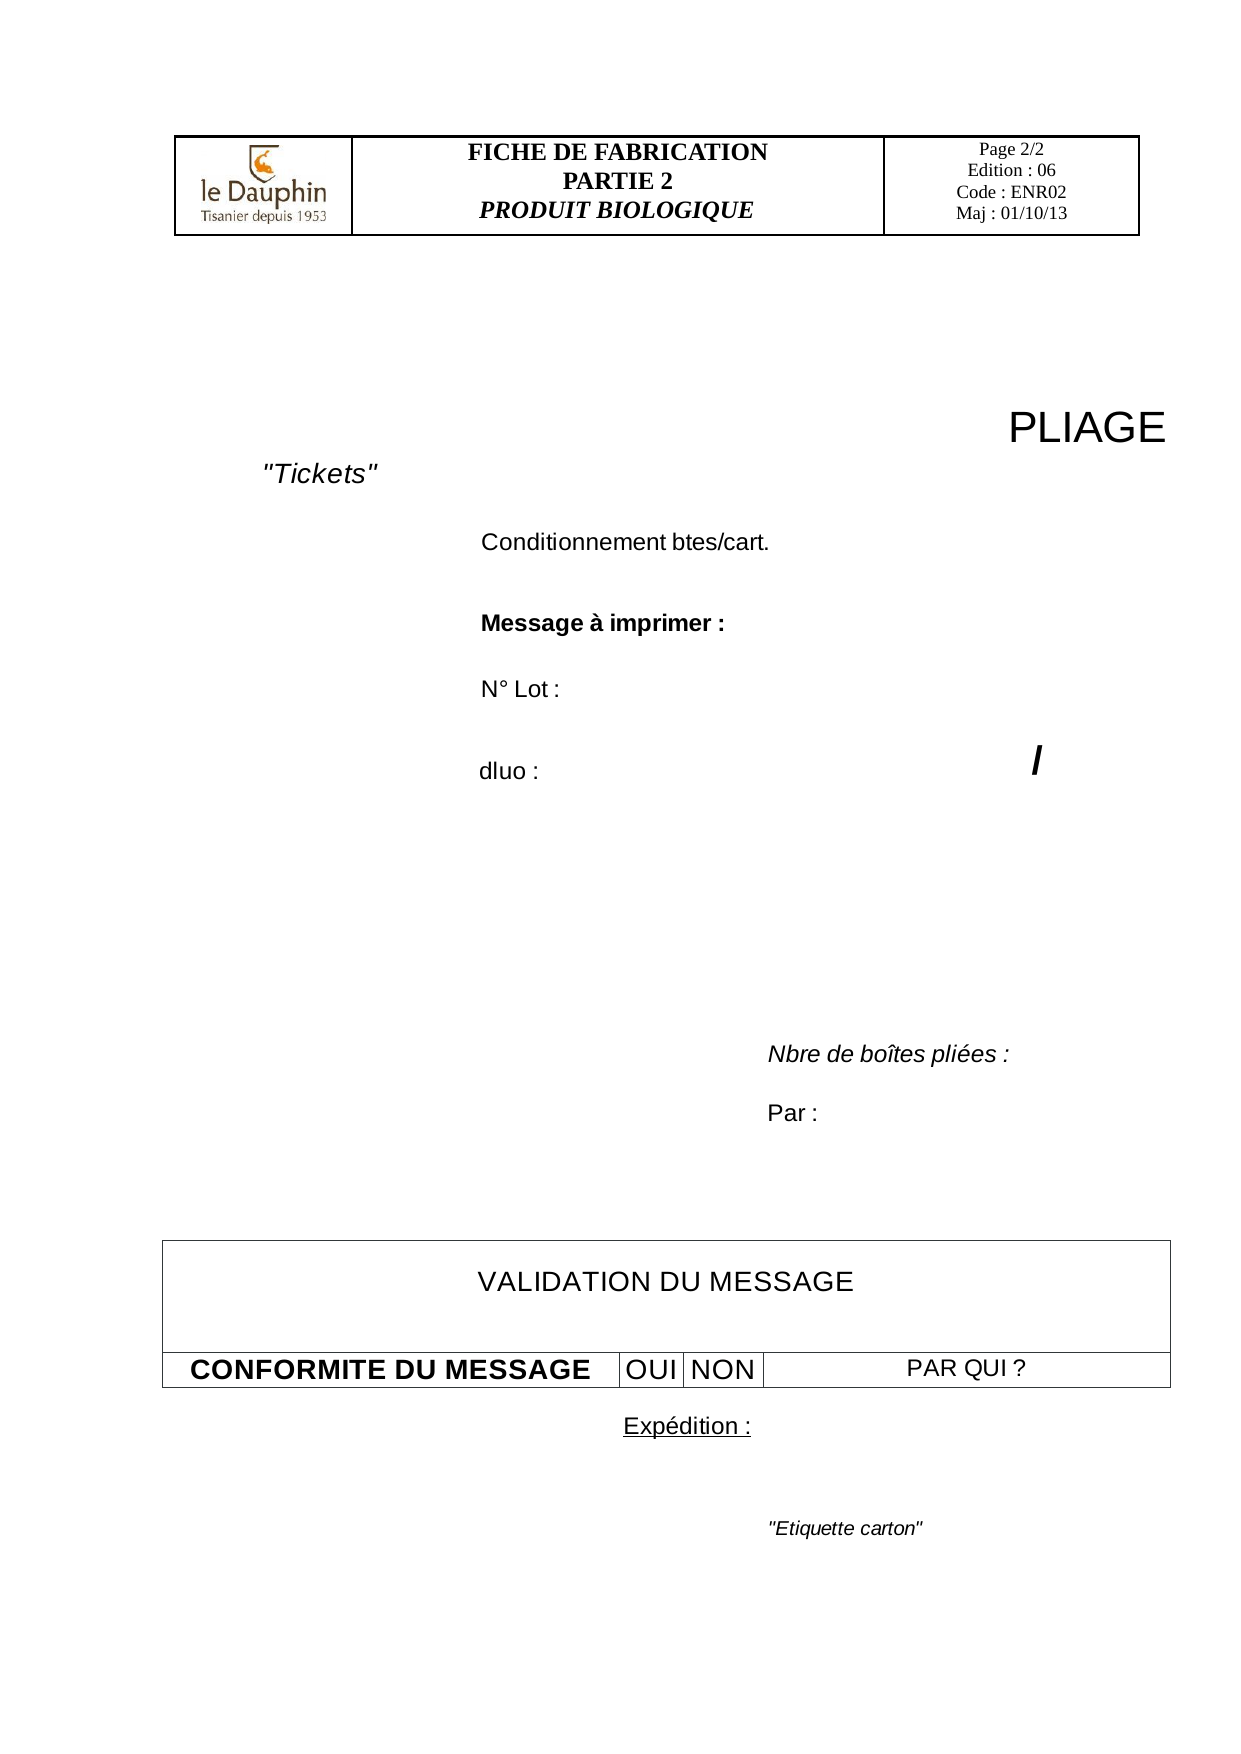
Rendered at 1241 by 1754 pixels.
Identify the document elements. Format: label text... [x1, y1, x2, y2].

table_header [176, 138, 351, 223]
table_header [176, 224, 351, 233]
picture [201, 145, 326, 224]
table_header FICHE DE FABRICATION PARTIE 2 PRODUIT BIOLOGIQUE [353, 138, 883, 233]
table_header Page 2/2 Edition : 06 Code : ENR02 Maj : 01/10/13 [885, 138, 1138, 233]
